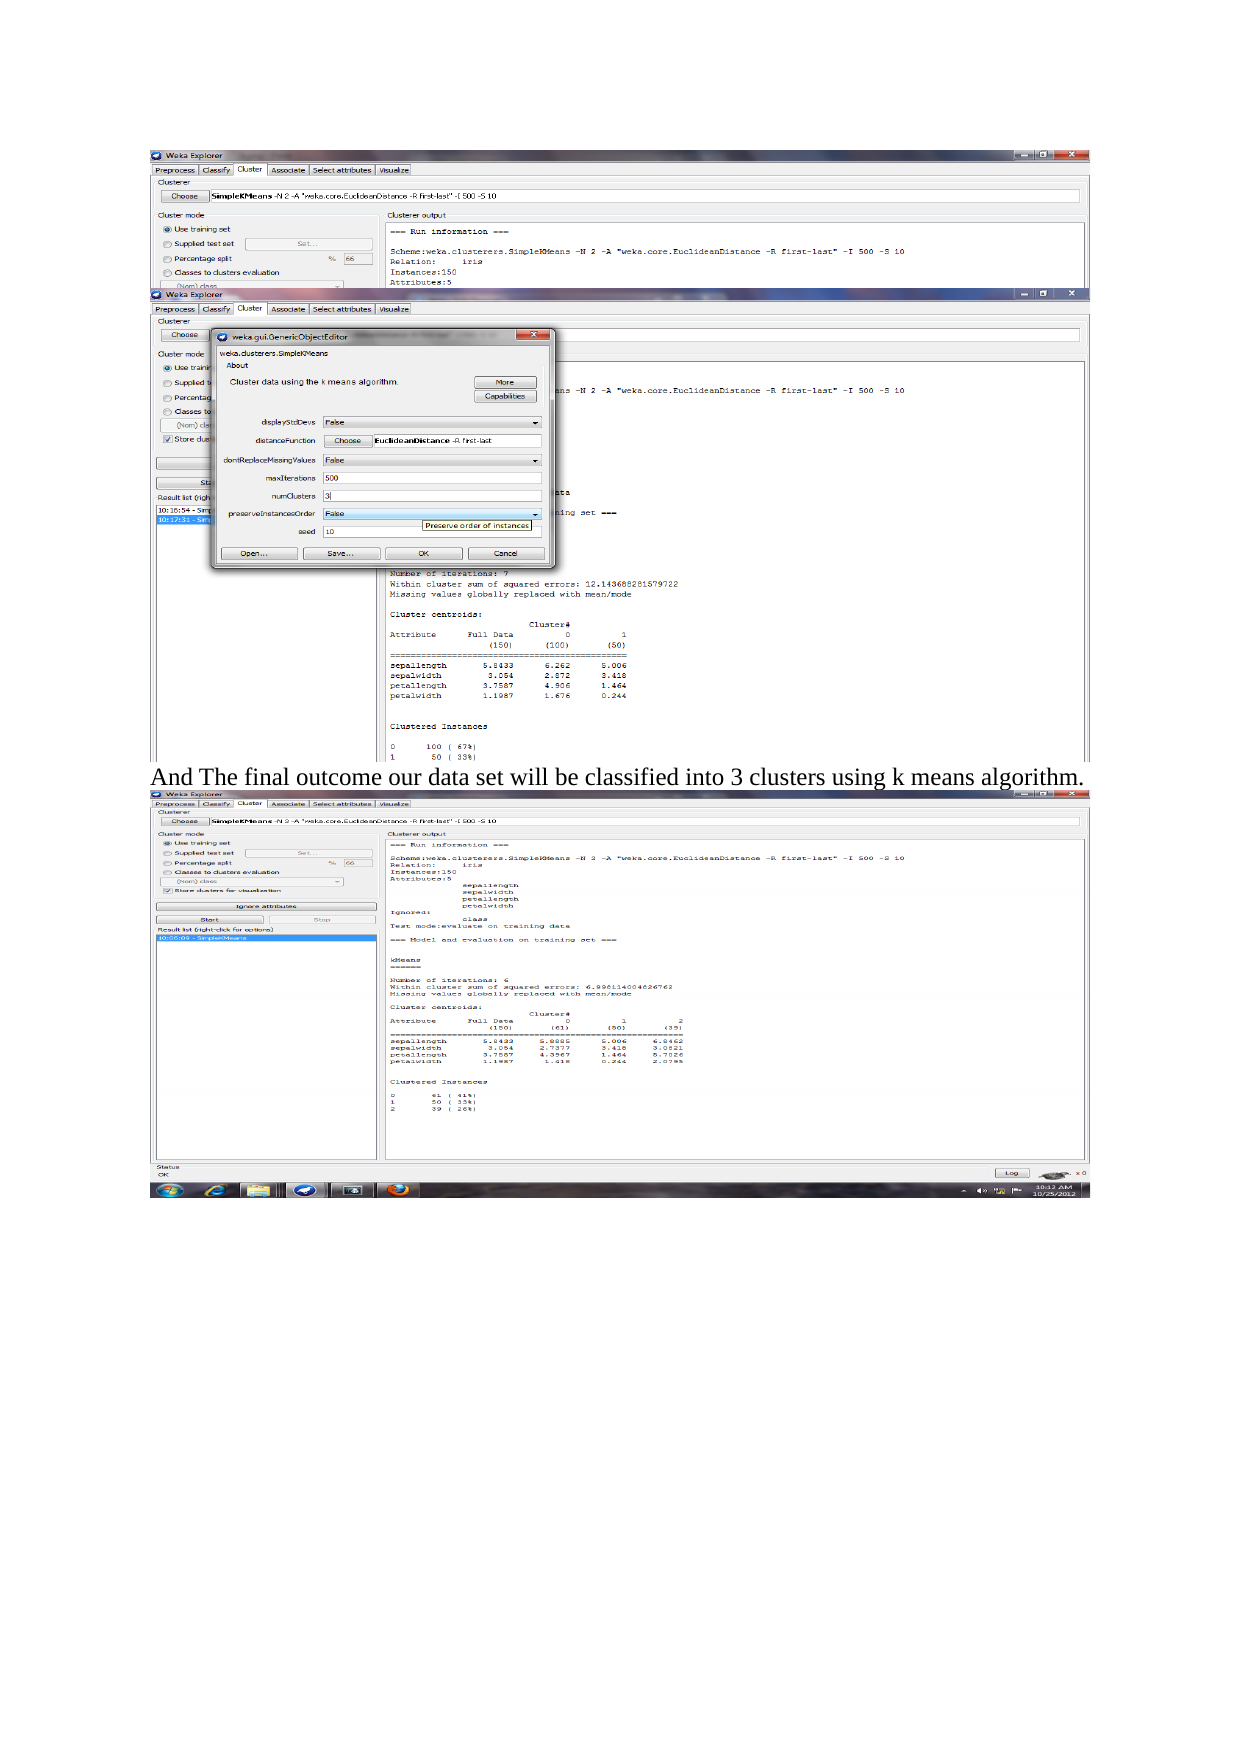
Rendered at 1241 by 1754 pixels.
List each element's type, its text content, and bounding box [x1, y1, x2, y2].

picture [150, 150, 1091, 762]
text And The final outcome our data set will be classified into 3 clusters using k means algorithm. [150, 762, 1090, 790]
picture [150, 790, 1091, 1198]
